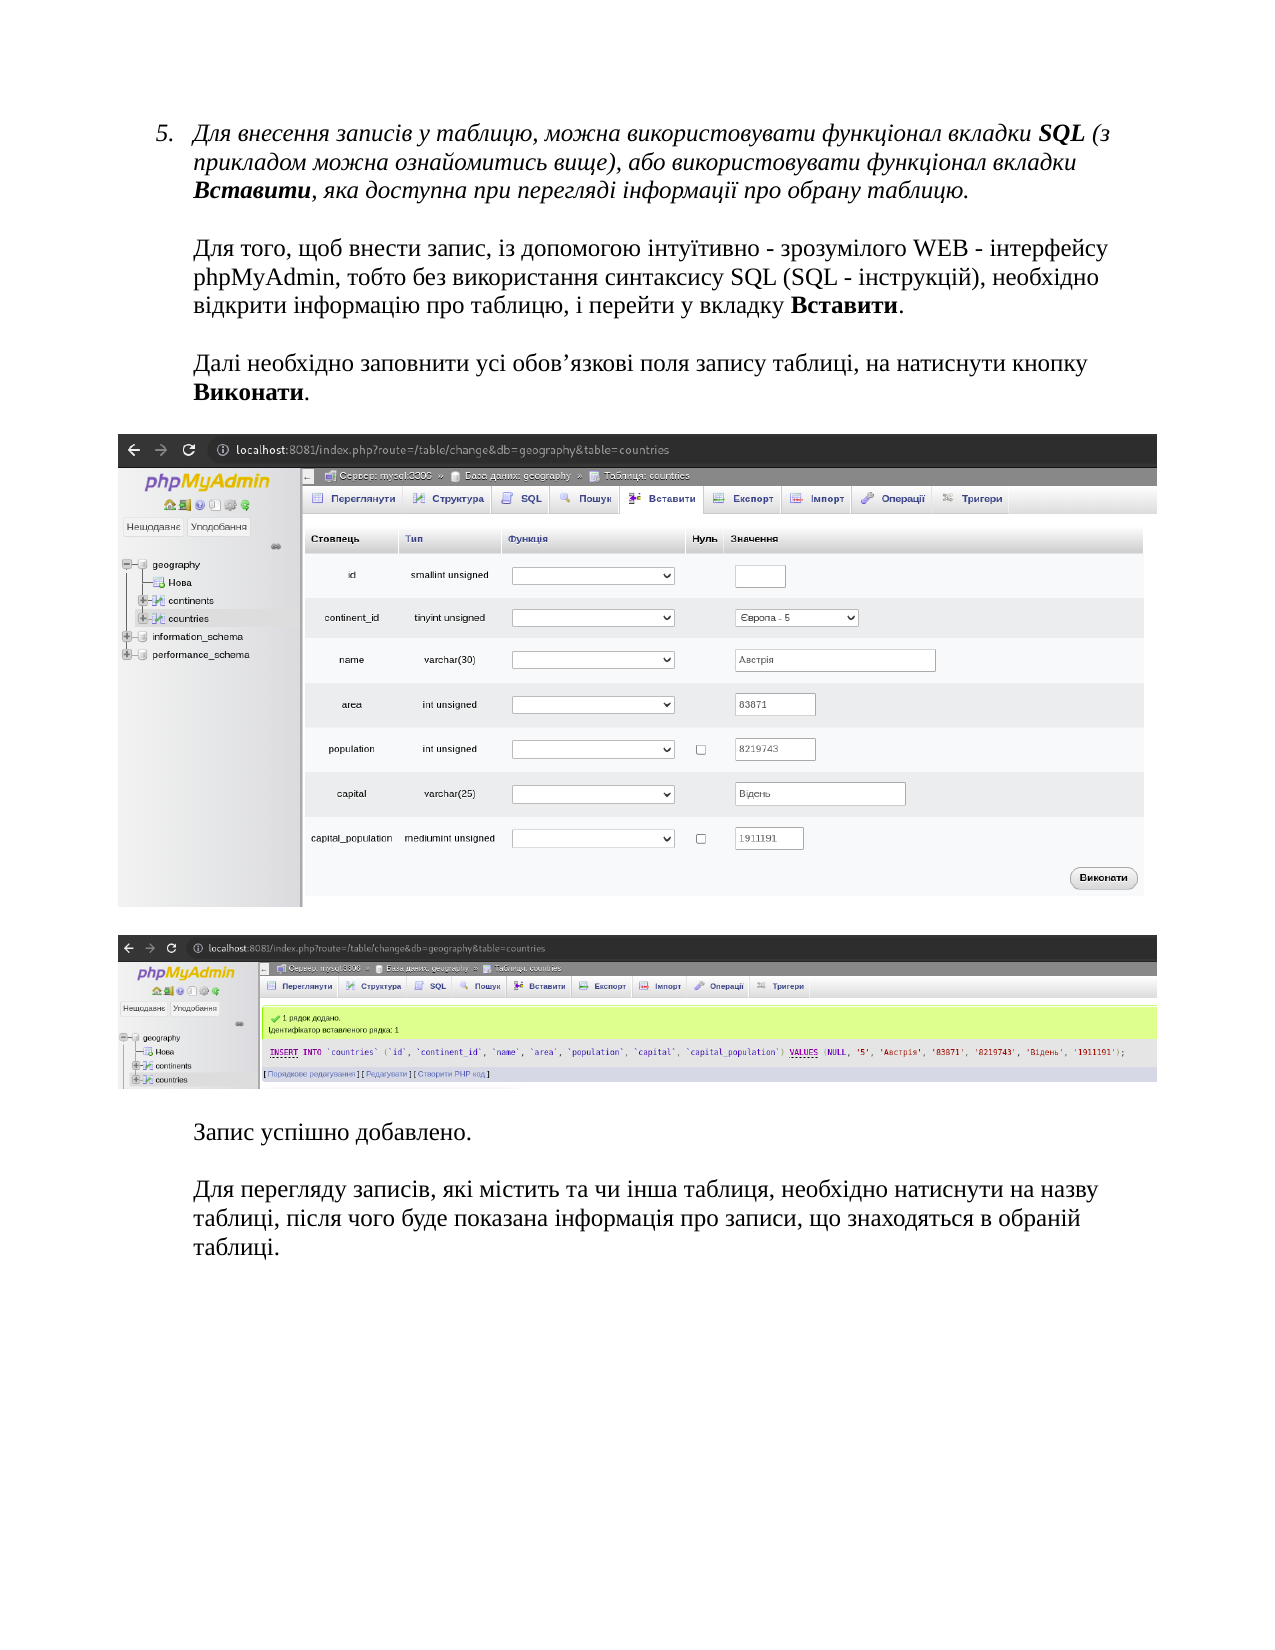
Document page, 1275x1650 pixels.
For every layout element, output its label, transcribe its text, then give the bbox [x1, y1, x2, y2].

list Запис успішно добавлено. [156, 1117, 1157, 1146]
list Далі необхідно заповнити усі обов’язкові поля запису таблиці, на натиснути кнопку Виконати. [156, 348, 1157, 406]
picture [118, 935, 1157, 1089]
list Для внесення записів у таблицю, можна використовувати функціонал вкладки SQL (з прикладом можна ознайомитись вище), або використовувати функціонал вкладки Вставити, яка доступна при перегляді інформації про обрану таблицю. [156, 118, 1157, 204]
list Для перегляду записів, які містить та чи інша таблиця, необхідно натиснути на назву таблиці, після чого буде показана інформація про записи, що знаходяться в обраній таблиці. [156, 1174, 1157, 1261]
list Для того, щоб внести запис, із допомогою інтуїтивно - зрозумілого WEB - інтерфейсу phpMyAdmin, тобто без використання синтаксису SQL (SQL - інструкцій), необхідно відкрити інформацію про таблицю, і перейти у вкладку Вставити. [156, 233, 1157, 319]
picture [118, 434, 1157, 907]
